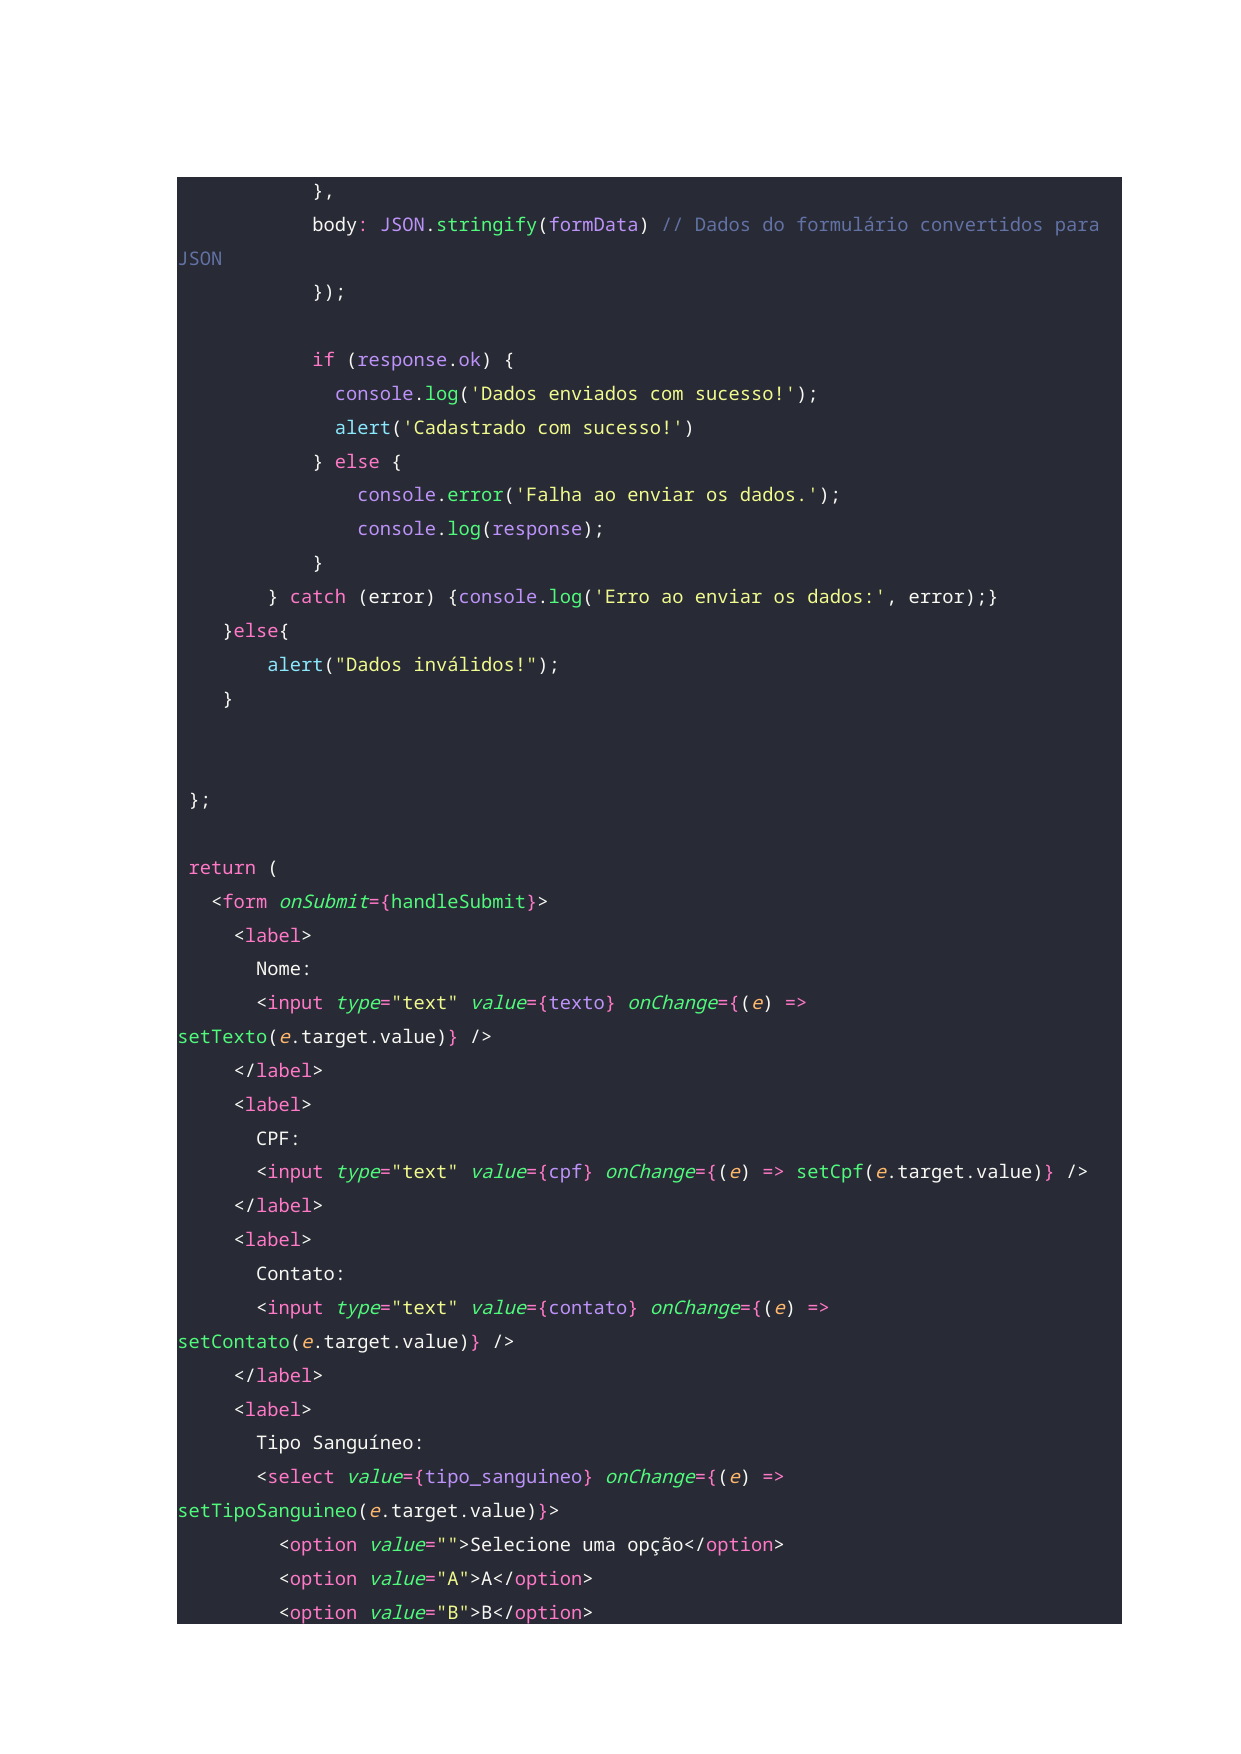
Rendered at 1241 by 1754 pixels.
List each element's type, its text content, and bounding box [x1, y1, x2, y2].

text alert("Dados inválidos!"); [177, 651, 1122, 677]
text </label> [177, 1057, 1122, 1083]
text alert('Cadastrado com sucesso!') [177, 414, 1122, 439]
text <label> [177, 1091, 1122, 1117]
text } [177, 549, 1122, 575]
text }else{ [177, 617, 1122, 643]
text <select value={tipo_sanguineo} onChange={(e) => setTipoSanguineo(e.target.value)}> [177, 1463, 1122, 1523]
text <input type="text" value={texto} onChange={(e) => setTexto(e.target.value)} /> [177, 989, 1122, 1049]
text <form onSubmit={handleSubmit}> [177, 888, 1122, 913]
text } catch (error) {console.log('Erro ao enviar os dados:', error);} [177, 583, 1122, 609]
text <option value="B">B</option> [177, 1599, 1122, 1624]
text <option value="A">A</option> [177, 1565, 1122, 1591]
text console.error('Falha ao enviar os dados.'); [177, 482, 1122, 507]
text CPF: [177, 1125, 1122, 1151]
text console.log('Dados enviados com sucesso!'); [177, 380, 1122, 406]
text <label> [177, 922, 1122, 947]
text if (response.ok) { [177, 346, 1122, 372]
text } [177, 685, 1122, 710]
text </label> [177, 1362, 1122, 1387]
text <label> [177, 1227, 1122, 1252]
text body: JSON.stringify(formData) // Dados do formulário convertidos para JSON [177, 211, 1122, 270]
text <input type="text" value={contato} onChange={(e) => setContato(e.target.value)} /> [177, 1294, 1122, 1354]
text }; [177, 786, 1122, 812]
text }, [177, 177, 1122, 203]
text <option value="">Selecione uma opção</option> [177, 1531, 1122, 1557]
text }); [177, 279, 1122, 304]
text return ( [177, 854, 1122, 880]
text <input type="text" value={cpf} onChange={(e) => setCpf(e.target.value)} /> [177, 1159, 1122, 1184]
text </label> [177, 1193, 1122, 1218]
text <label> [177, 1396, 1122, 1421]
text Nome: [177, 956, 1122, 981]
text console.log(response); [177, 516, 1122, 541]
text } else { [177, 448, 1122, 473]
text Contato: [177, 1260, 1122, 1286]
text Tipo Sanguíneo: [177, 1430, 1122, 1455]
